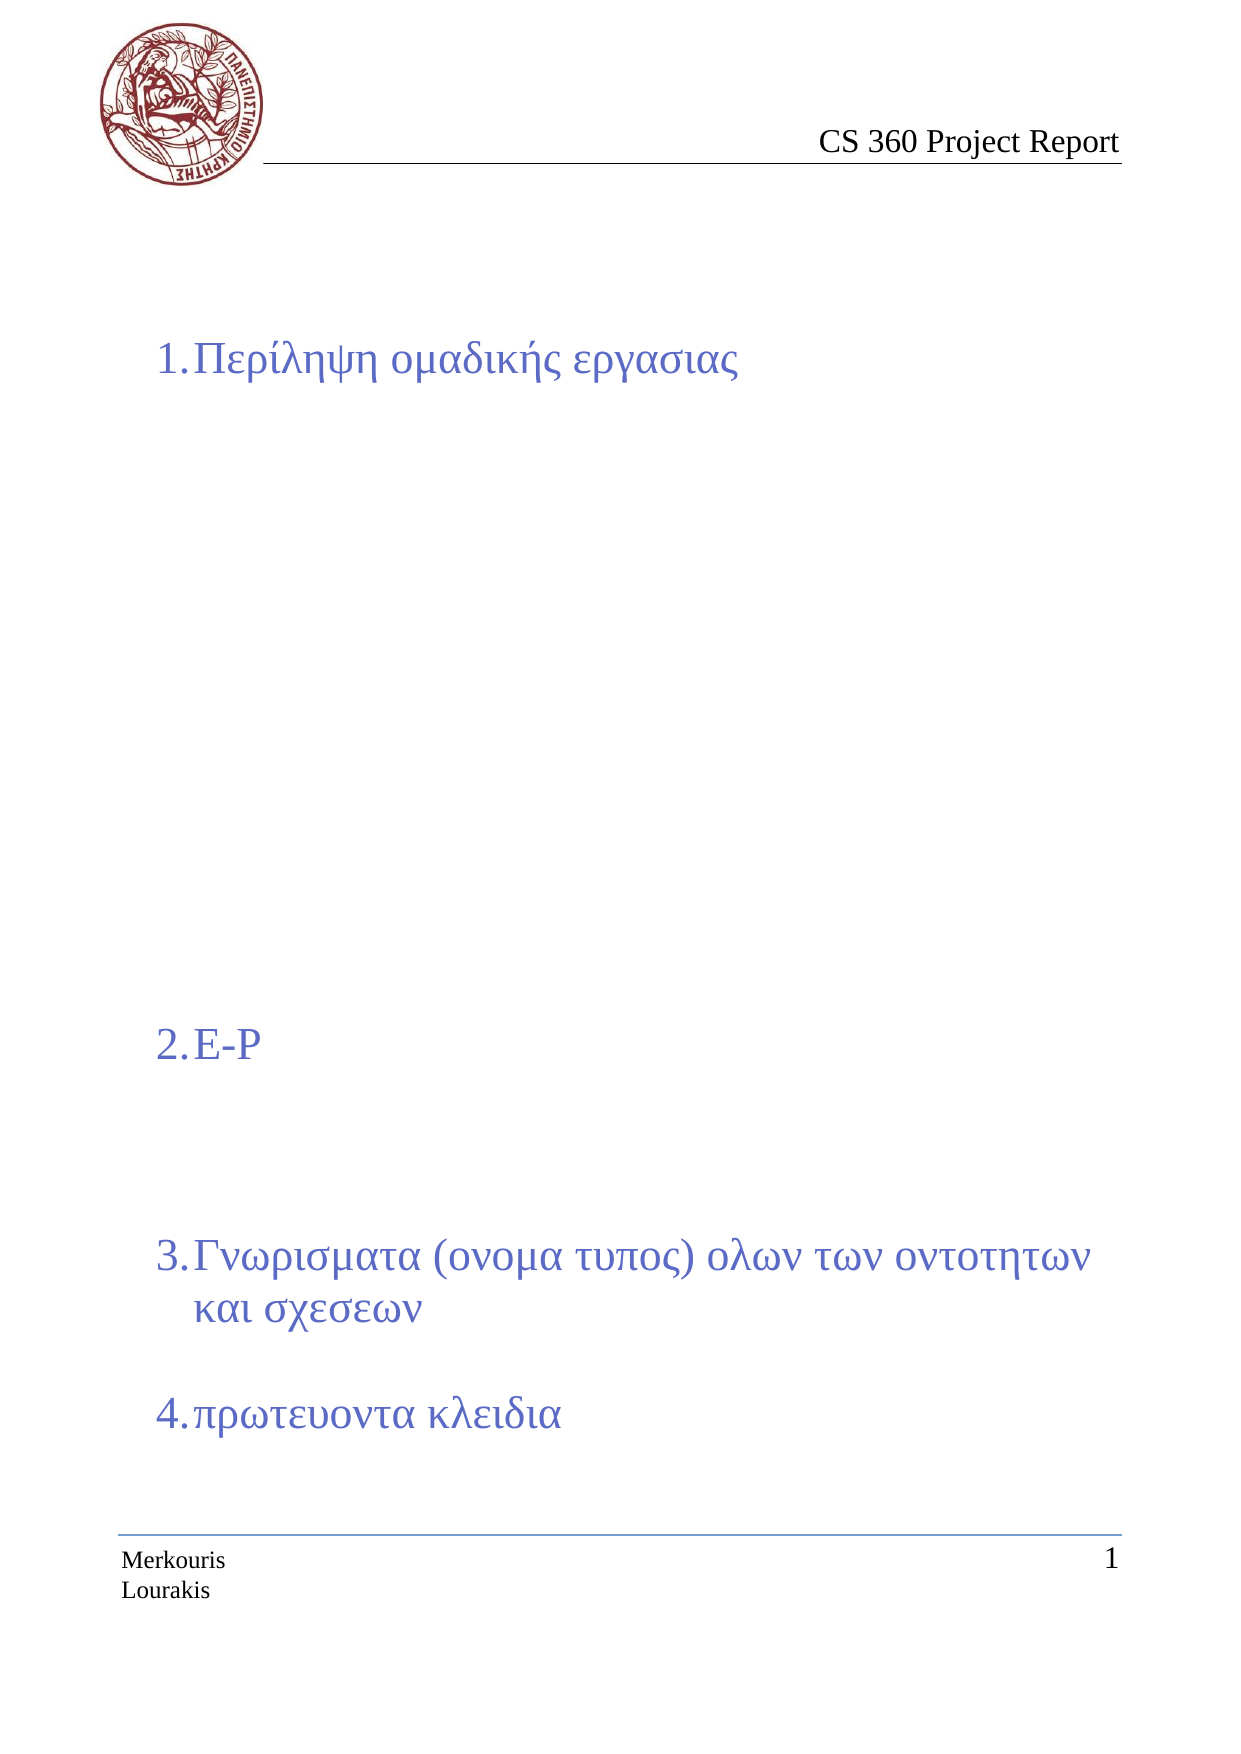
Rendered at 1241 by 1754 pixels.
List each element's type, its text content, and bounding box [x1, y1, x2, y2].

list πρωτευοντα κλειδια [156, 1385, 1122, 1438]
picture [98, 22, 264, 187]
list Ε-Ρ [156, 1016, 1122, 1069]
list Γνωρισματα (ονομα τυπος) ολων των οντοτητων και σχεσεων [156, 1227, 1122, 1332]
list Περίληψη ομαδικής εργασιας [156, 331, 1122, 384]
